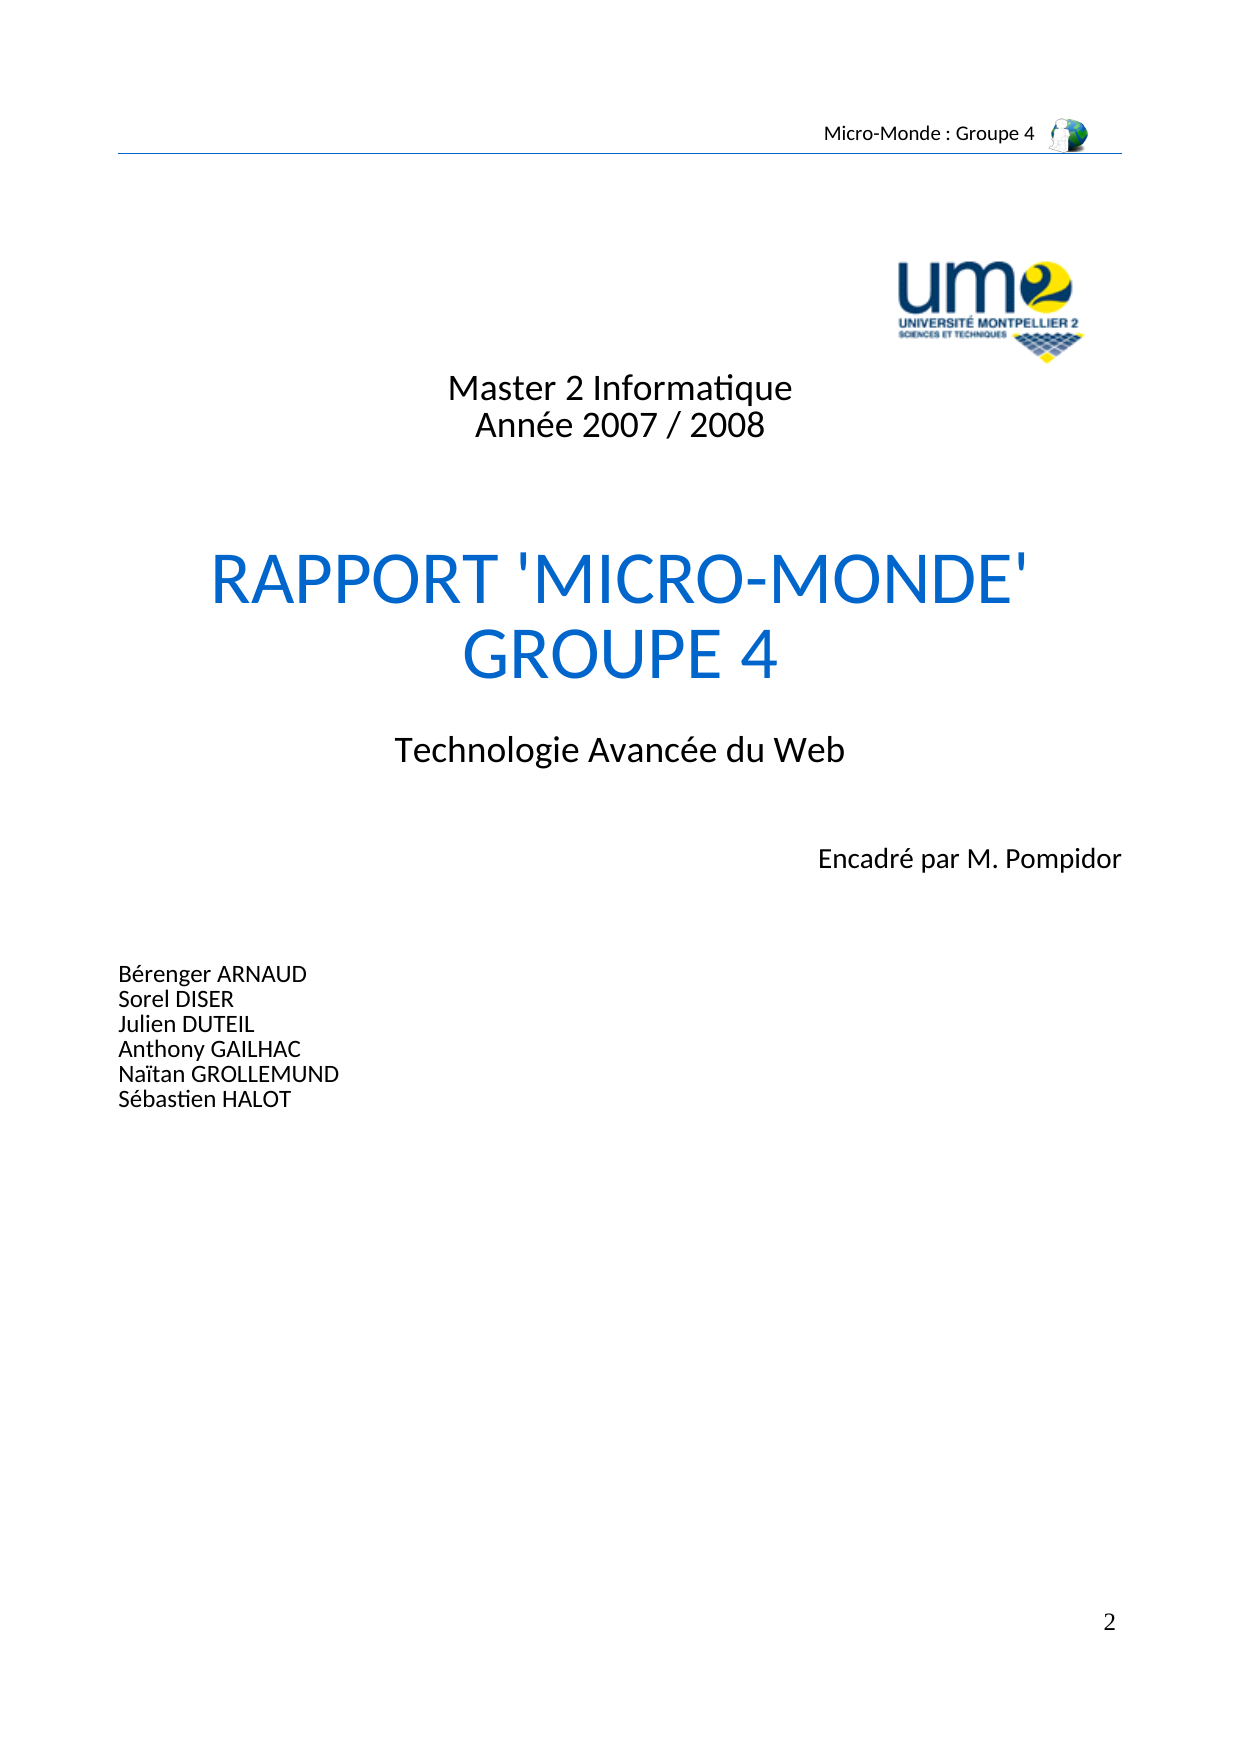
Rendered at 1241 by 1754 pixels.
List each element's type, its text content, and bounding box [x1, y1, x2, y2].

text Master 2 Informatique [118, 252, 1122, 409]
text Année 2007 / 2008 [118, 409, 1122, 447]
text Technologie Avancée du Web [118, 734, 1122, 772]
text GROUPE 4 [118, 622, 1122, 697]
text Encadré par M. Pompidor [118, 847, 1122, 876]
text RAPPORT 'MICRO-MONDE' [118, 547, 1122, 622]
text Sorel DISER [118, 988, 1122, 1013]
text Sébastien HALOT [118, 1088, 1122, 1113]
text Julien DUTEIL [118, 1013, 1122, 1038]
picture [1047, 118, 1091, 153]
text Bérenger ARNAUD [118, 963, 1122, 988]
text Anthony GAILHAC [118, 1038, 1122, 1063]
text Naïtan GROLLEMUND [118, 1063, 1122, 1088]
